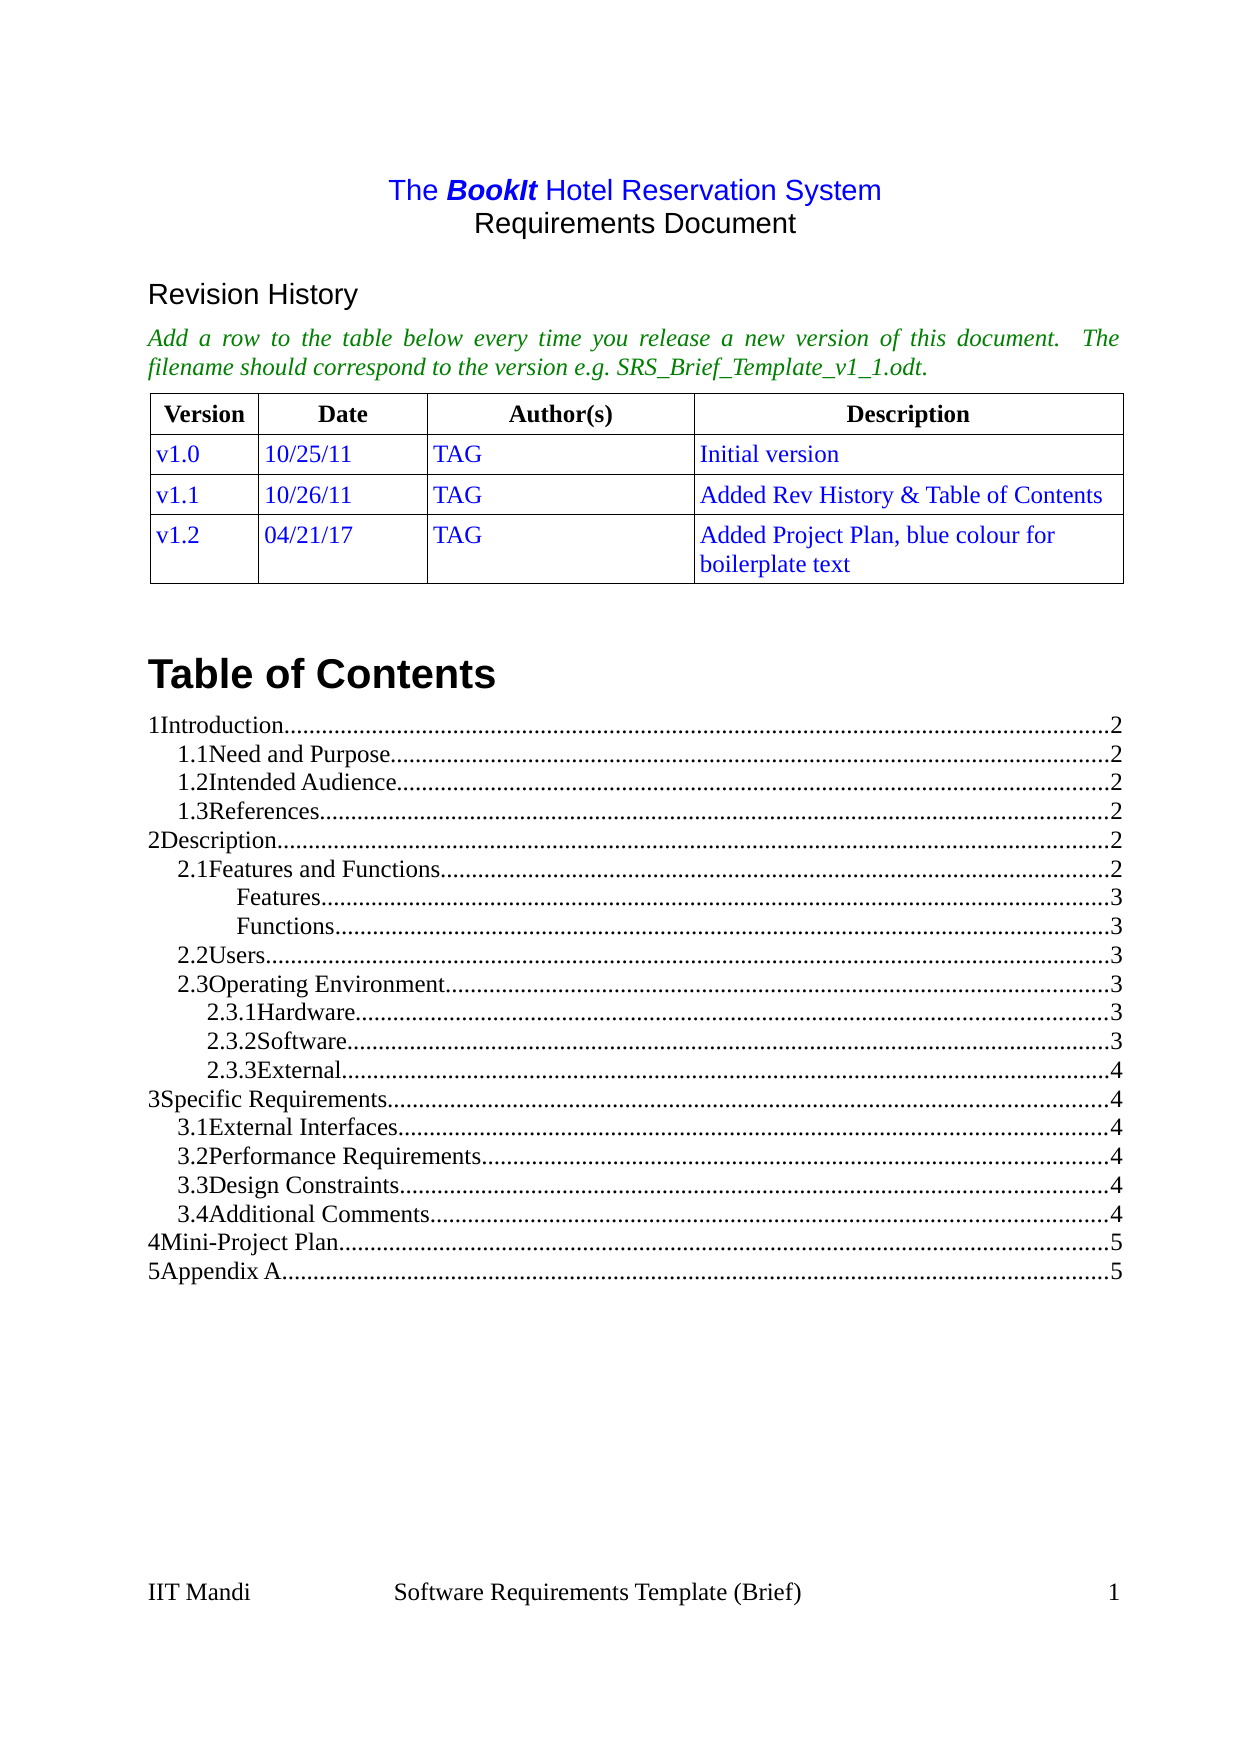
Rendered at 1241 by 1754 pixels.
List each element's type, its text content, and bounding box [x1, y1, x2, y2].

table_cell v1.1 [151, 475, 258, 514]
text 2.3.2Software 3 [207, 1026, 1123, 1055]
table_cell 26/10/11 [259, 475, 427, 514]
subtitle Table of Contents [148, 649, 1123, 697]
table_cell 25/10/11 [259, 435, 427, 474]
text 2Description 2 [148, 825, 1123, 854]
text 2.3Operating Environment 3 [177, 969, 1123, 997]
table_cell Added Project Plan, blue colour for boilerplate text [695, 515, 1123, 583]
text Functions 3 [236, 911, 1123, 940]
text 3.3Design Constraints 4 [177, 1170, 1123, 1199]
text Add a row to the table below every time you release a new version of this document. The filename should correspond to the version e.g. SRS_Brief_Template_v1_1.odt. [148, 323, 1123, 381]
text 2.1Features and Functions 2 [177, 854, 1123, 882]
table_cell 21/04/17 [259, 515, 427, 583]
text Features 3 [236, 882, 1123, 911]
table_cell v1.2 [151, 515, 258, 583]
text 1Introduction 2 [148, 710, 1123, 739]
table_header Description [695, 394, 1123, 433]
table_cell TAG [428, 435, 694, 474]
table_cell v1.0 [151, 435, 258, 474]
text 2.2Users 3 [177, 940, 1123, 969]
subtitle The BookIt Hotel Reservation System Requirements Document [148, 173, 1123, 240]
table_cell TAG [428, 475, 694, 514]
text 2.3.3External 4 [207, 1055, 1123, 1084]
table_header Author(s) [428, 394, 694, 433]
text 3.1External Interfaces 4 [177, 1112, 1123, 1141]
table_cell Added Rev History & Table of Contents [695, 475, 1123, 514]
table_cell Initial version [695, 435, 1123, 474]
text 1.2Intended Audience 2 [177, 767, 1123, 796]
text 3.4Additional Comments 4 [177, 1199, 1123, 1227]
text 3.2Performance Requirements 4 [177, 1141, 1123, 1170]
text 3Specific Requirements 4 [148, 1084, 1123, 1112]
text 1.3References 2 [177, 796, 1123, 825]
text 5Appendix A 5 [148, 1256, 1123, 1285]
text 4Mini-Project Plan 5 [148, 1227, 1123, 1256]
text 1.1Need and Purpose 2 [177, 739, 1123, 767]
table_header Date [259, 394, 427, 433]
table_cell TAG [428, 515, 694, 583]
subtitle Revision History [148, 277, 1123, 311]
text 2.3.1Hardware 3 [207, 997, 1123, 1026]
table_header Version [151, 394, 258, 433]
